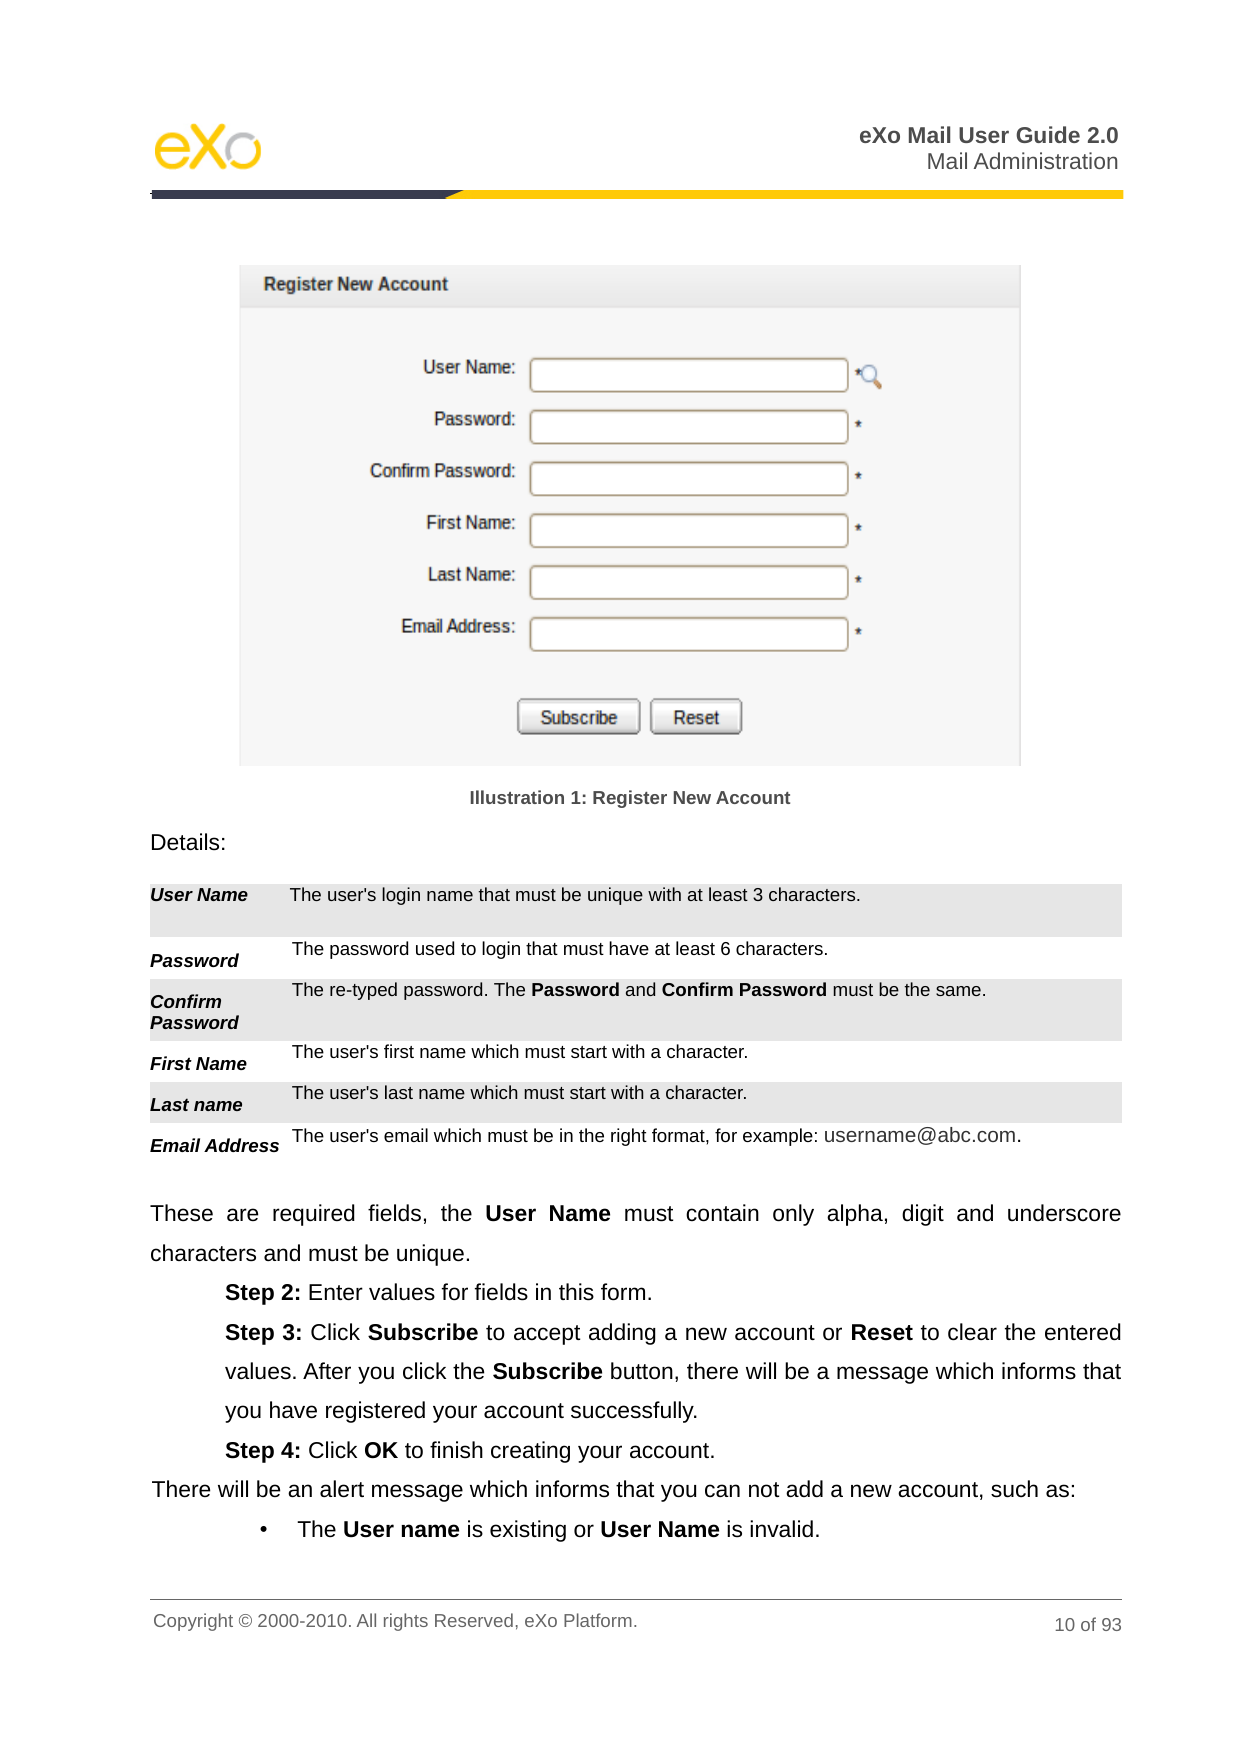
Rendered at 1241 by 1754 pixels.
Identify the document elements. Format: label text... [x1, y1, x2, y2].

table_cell The user's last name which must start with a character. [292, 1082, 1122, 1123]
table_cell The user's email which must be in the right format, for example: username@abc.com. [292, 1123, 1122, 1164]
table_header User Name [150, 884, 292, 937]
table_cell First Name [150, 1041, 292, 1082]
text Illustration 1: Register New Account [239, 766, 1021, 808]
list Step 4: Click OK to finish creating your account. [187, 1437, 1122, 1463]
list Step 3: Click Subscribe to accept adding a new account or Reset to clear the entered values. After you click the Subscribe button, there will be a message which informs that you have registered your account successfully. [187, 1318, 1122, 1424]
list There will be an alert message which informs that you can not add a new account, such as: [114, 1476, 1122, 1503]
text Details: [150, 223, 1122, 855]
picture [239, 265, 1021, 766]
table_cell Email Address [150, 1123, 292, 1164]
table_cell Confirm Password [150, 979, 292, 1041]
list The User name is existing or User Name is invalid. [259, 1516, 1122, 1542]
table_header The user's login name that must be unique with at least 3 characters. [292, 884, 1122, 937]
text These are required fields, the User Name must contain only alpha, digit and underscore characters and must be unique. [150, 1200, 1122, 1266]
table_cell The re-typed password. The Password and Confirm Password must be the same. [292, 979, 1122, 1041]
table_cell Last name [150, 1082, 292, 1123]
picture [151, 190, 1124, 199]
table_cell The user's first name which must start with a character. [292, 1041, 1122, 1082]
picture [155, 123, 262, 170]
list Step 2: Enter values for fields in this form. [187, 1279, 1122, 1305]
table_cell Password [150, 938, 292, 978]
table_cell The password used to login that must have at least 6 characters. [292, 938, 1122, 978]
